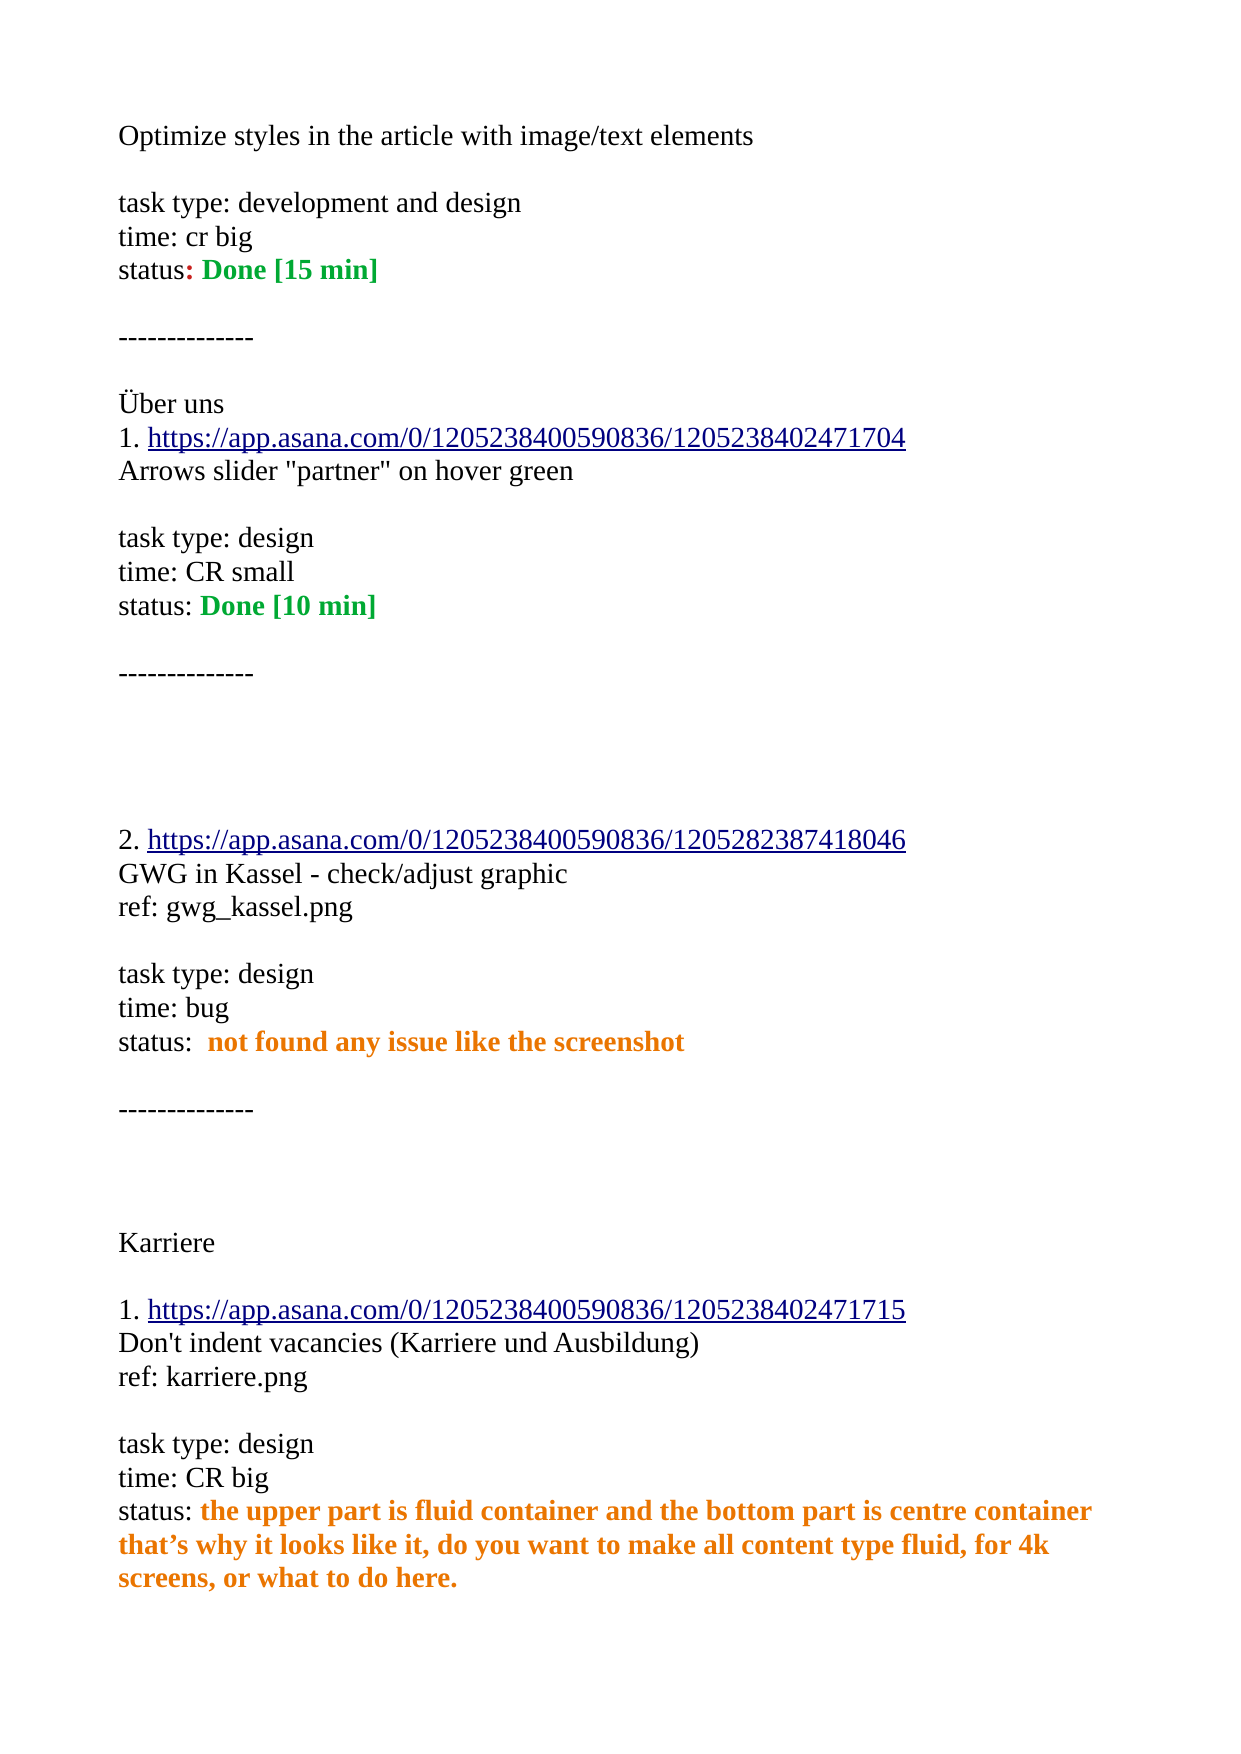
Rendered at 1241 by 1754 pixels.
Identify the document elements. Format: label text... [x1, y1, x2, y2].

text time: CR small [118, 554, 1122, 588]
text status: not found any issue like the screenshot [118, 1024, 1122, 1057]
text -------------- [118, 319, 1122, 353]
text 1. https://app.asana.com/0/1205238400590836/1205238402471704 [118, 420, 1122, 453]
text ref: karriere.png [118, 1359, 1122, 1393]
text Don't indent vacancies (Karriere und Ausbildung) [118, 1326, 1122, 1359]
text 2. https://app.asana.com/0/12052384005908 36/1205282387418046 [118, 822, 1122, 856]
text Karriere [118, 1225, 1122, 1258]
text ref: gwg_kassel.png [118, 889, 1122, 923]
text time: CR big [118, 1460, 1122, 1493]
text status: Done [10 min] [118, 588, 1122, 621]
text -------------- [118, 1091, 1122, 1124]
text -------------- [118, 655, 1122, 688]
text task type: design [118, 957, 1122, 990]
text GWG in Kassel - check/adjust graphic [118, 856, 1122, 889]
text Arrows slider "partner" on hover green [118, 453, 1122, 487]
text status: Done [15 min] [118, 252, 1122, 286]
text task type: development and design [118, 185, 1122, 219]
text time: bug [118, 990, 1122, 1024]
text status: the upper part is fluid container and the bottom part is centre container that’s why it looks like it, do you want to make all content type fluid, for 4k screens, or what to do here. [118, 1493, 1122, 1594]
text task type: design [118, 1426, 1122, 1460]
text 1. https://app.asana.com/0/1205238400590836/1205238402471715 [118, 1292, 1122, 1326]
text Über uns [118, 386, 1122, 420]
text task type: design [118, 521, 1122, 554]
text Optimize styles in the article with image/text elements [118, 118, 1122, 152]
text time: cr big [118, 219, 1122, 252]
